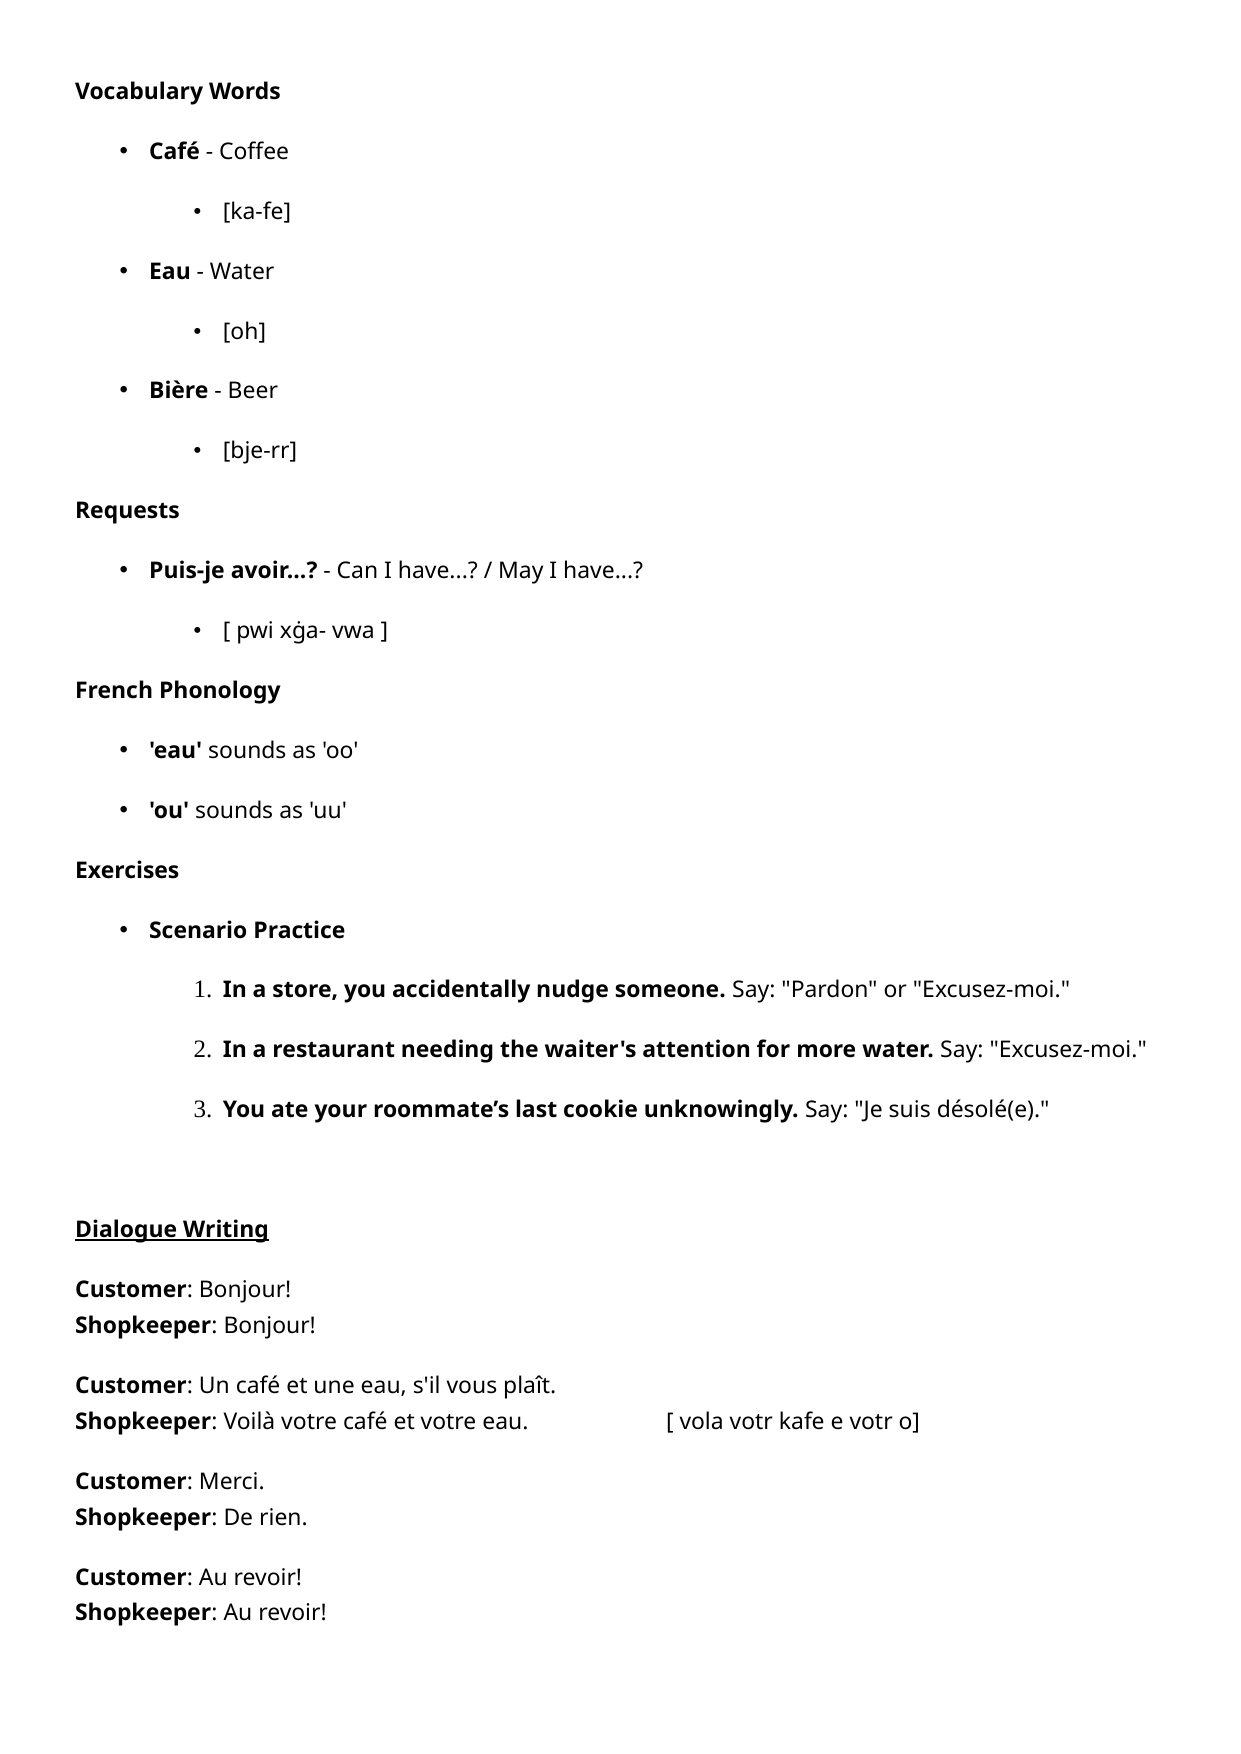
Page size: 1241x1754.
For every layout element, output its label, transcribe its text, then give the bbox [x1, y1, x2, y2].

text Customer: Un café et une eau, s'il vous plaît. Shopkeeper: Voilà votre café et votre eau. [ vola votr kafe e votr o] [75, 1369, 1165, 1436]
text Customer: Bonjour! Shopkeeper: Bonjour! [75, 1273, 1165, 1340]
list You ate your roommate’s last cookie unknowingly. Say: "Je suis désolé(e)." [193, 1093, 1165, 1124]
list [ka-fe] [193, 195, 1165, 226]
list [ pwi xġa- vwa ] [193, 614, 1165, 645]
list In a store, you accidentally nudge someone. Say: "Pardon" or "Excusez-moi." [193, 973, 1165, 1005]
text Customer: Merci. Shopkeeper: De rien. [75, 1464, 1165, 1532]
list [bje-rr] [193, 434, 1165, 466]
text Requests [75, 494, 1165, 526]
list In a restaurant needing the waiter's attention for more water. Say: "Excusez-moi." [193, 1033, 1165, 1064]
list Puis-je avoir...? - Can I have...? / May I have...? [119, 554, 1165, 585]
text Dialogue Writing [75, 1213, 1165, 1244]
text Customer: Au revoir! Shopkeeper: Au revoir! [75, 1560, 1165, 1628]
text French Phonology [75, 674, 1165, 705]
text Exercises [75, 854, 1165, 885]
list Café - Coffee [119, 135, 1165, 166]
list Eau - Water [119, 255, 1165, 286]
text Vocabulary Words [75, 75, 1165, 106]
list [oh] [193, 314, 1165, 346]
list Bière - Beer [119, 374, 1165, 406]
list Scenario Practice [119, 913, 1165, 945]
list 'ou' sounds as 'uu' [119, 794, 1165, 825]
list 'eau' sounds as 'oo' [119, 734, 1165, 765]
